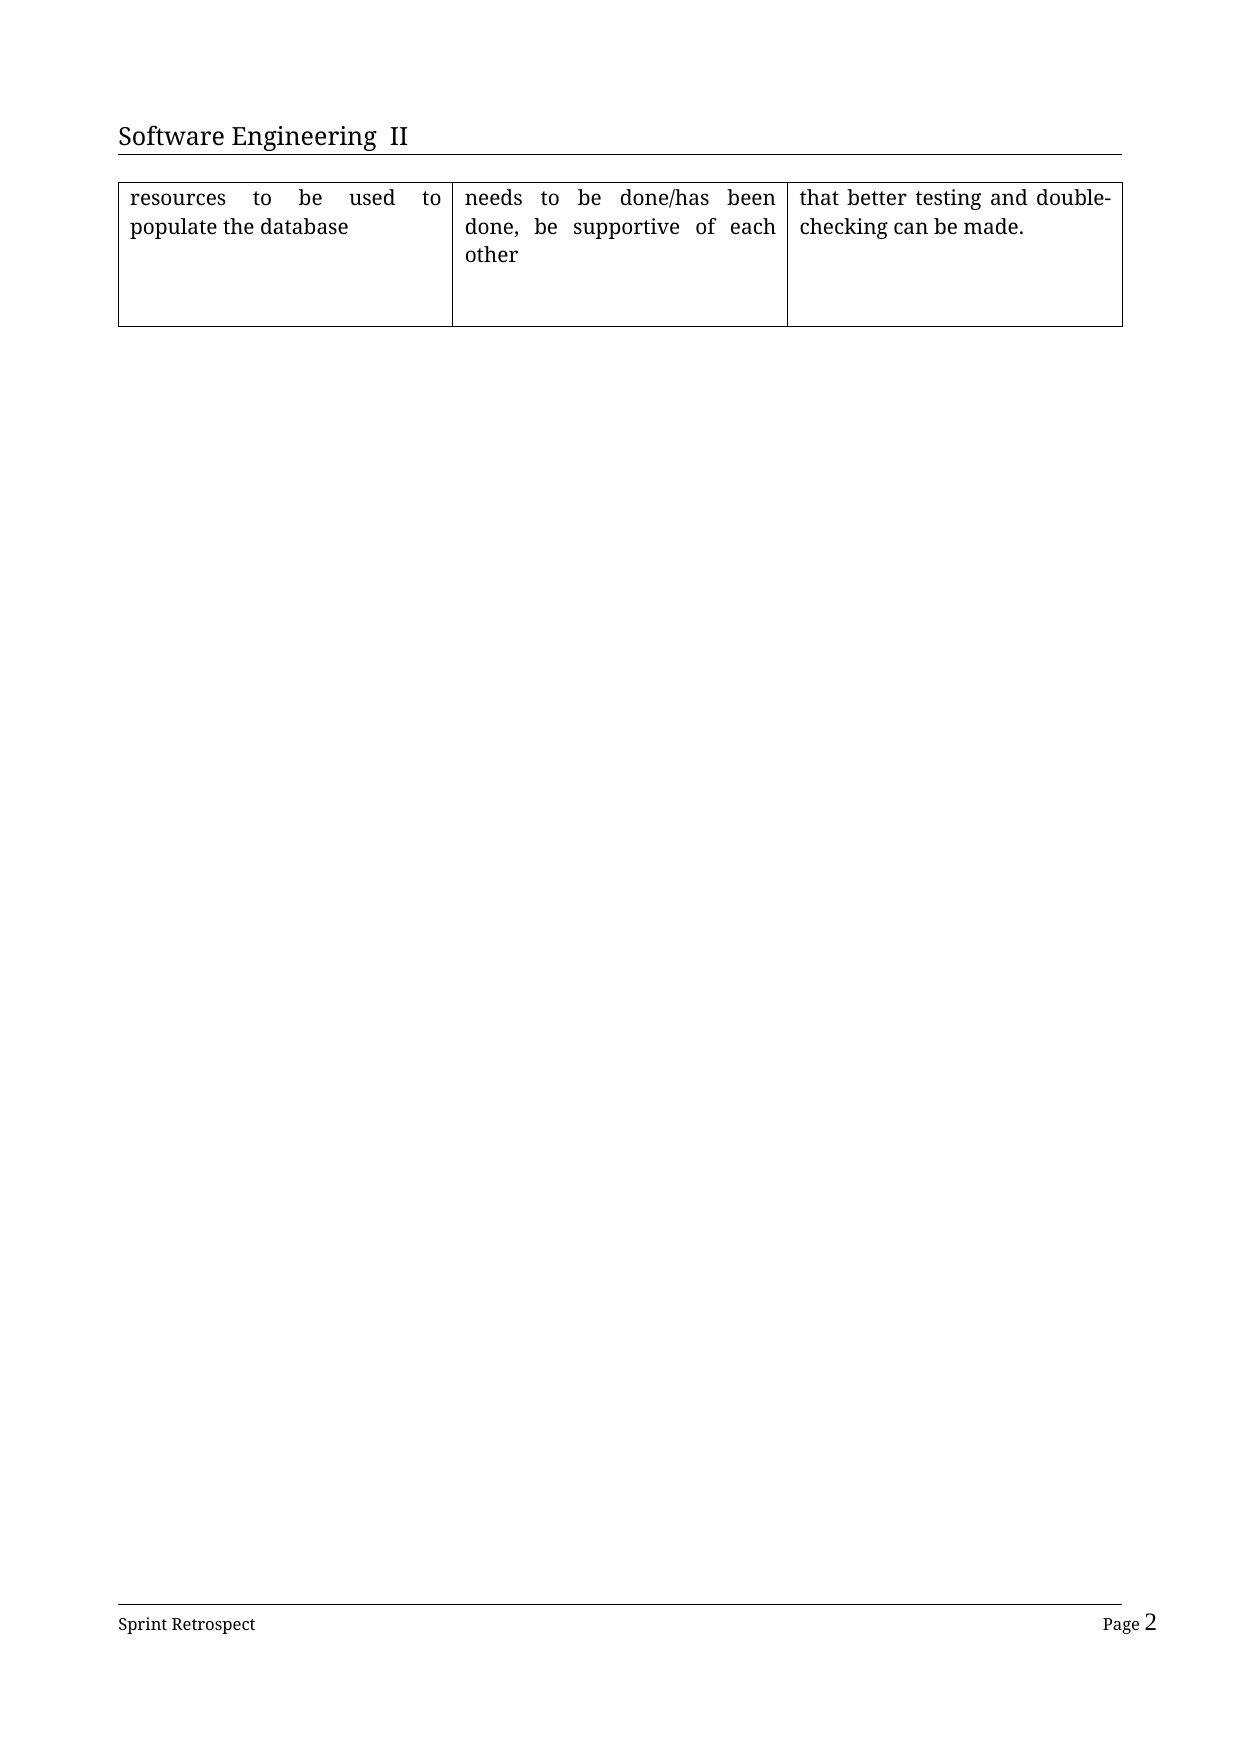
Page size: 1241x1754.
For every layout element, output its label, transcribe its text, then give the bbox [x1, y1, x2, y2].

table_header needs to be done/has been done, be supportive of each other [453, 183, 787, 326]
table_header that better testing and double-checking can be made. [788, 183, 1122, 326]
table_header resources to be used to populate the database [119, 183, 452, 326]
